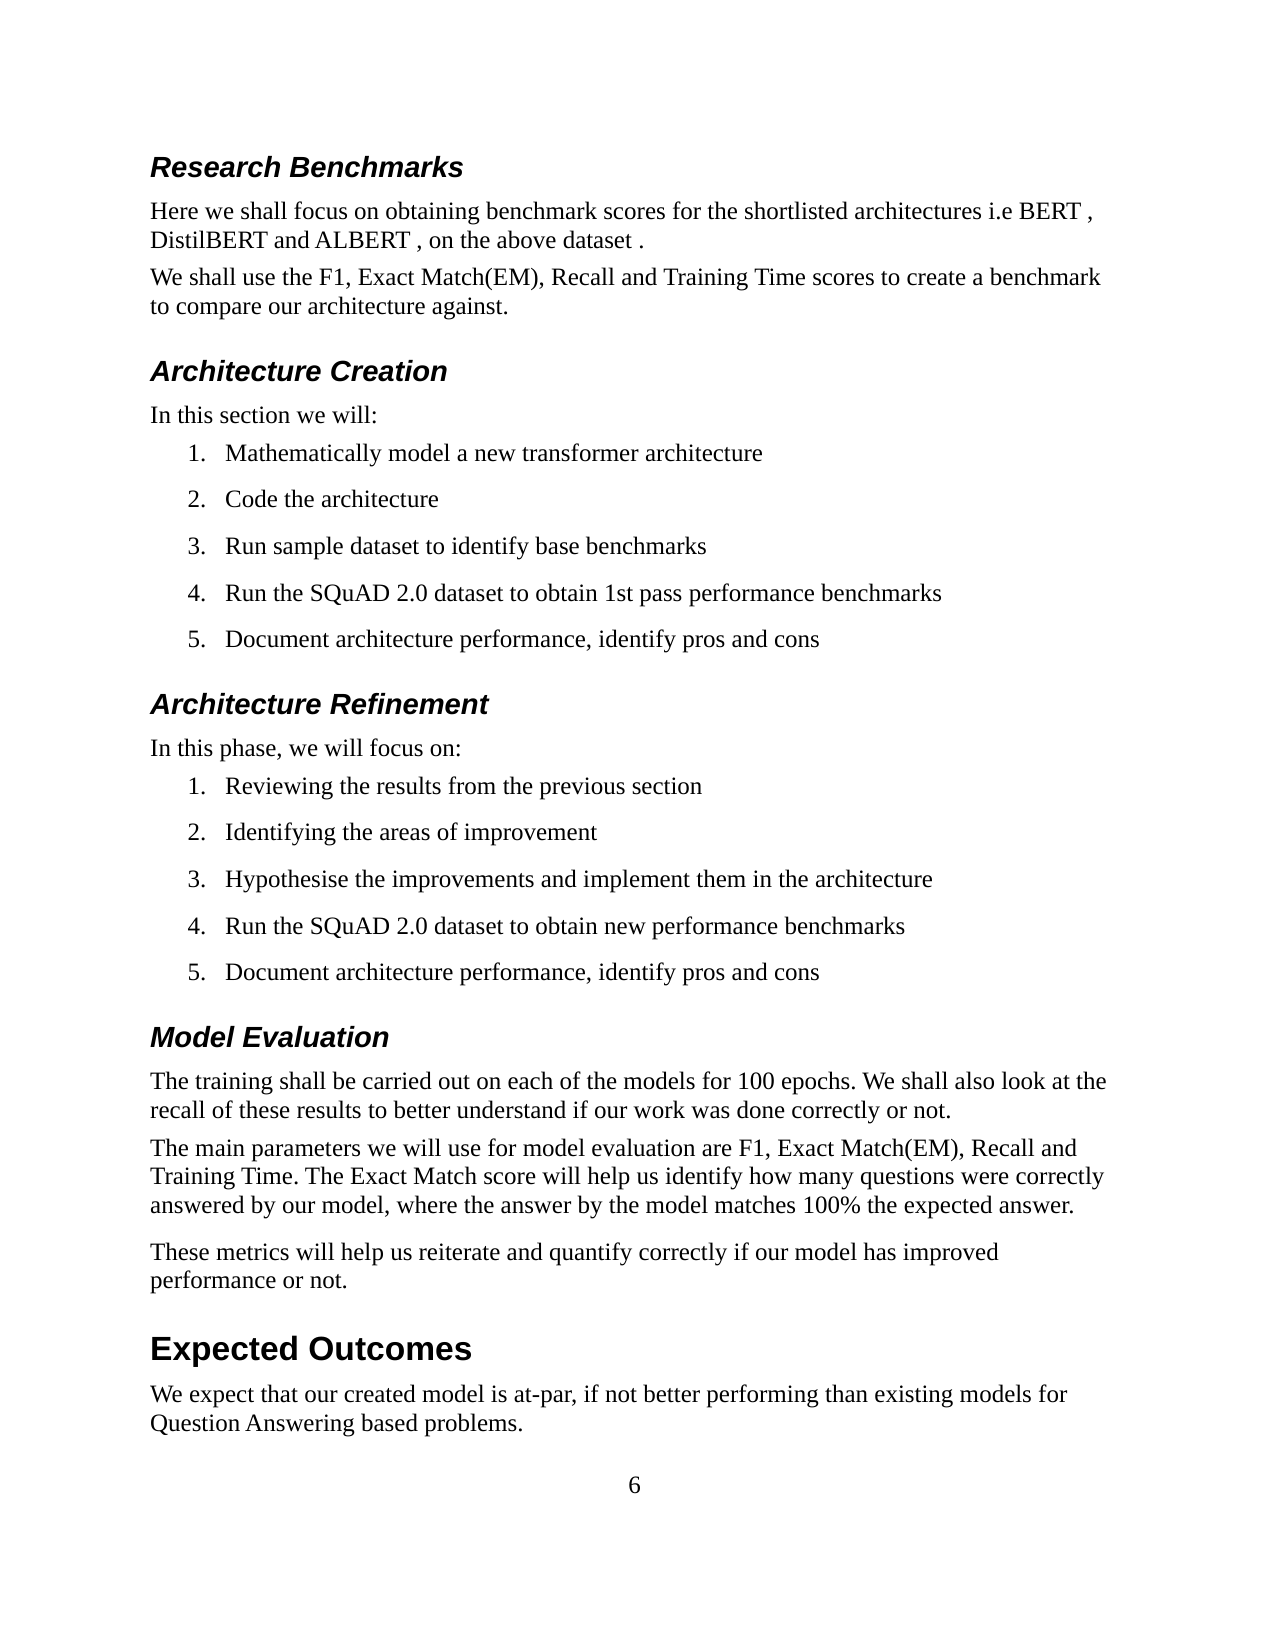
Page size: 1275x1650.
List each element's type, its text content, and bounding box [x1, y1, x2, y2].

text We shall use the F1, Exact Match(EM), Recall and Training Time scores to create a benchmark to compare our architecture against. [150, 262, 1125, 320]
list Document architecture performance, identify pros and cons [187, 624, 1125, 653]
list Run the SQuAD 2.0 dataset to obtain 1st pass performance benchmarks [187, 578, 1125, 606]
subtitle Architecture Refinement [150, 687, 1125, 721]
subtitle Architecture Creation [150, 354, 1125, 387]
list Identifying the areas of improvement [187, 817, 1125, 846]
text The training shall be carried out on each of the models for 100 epochs. We shall also look at the recall of these results to better understand if our work was done correctly or not. [150, 1066, 1125, 1124]
subtitle Model Evaluation [150, 1020, 1125, 1054]
list Run sample dataset to identify base benchmarks [187, 531, 1125, 560]
text We expect that our created model is at-par, if not better performing than existing models for Question Answering based problems. [150, 1379, 1125, 1437]
text In this phase, we will focus on: [150, 733, 1125, 762]
list Mathematically model a new transformer architecture [187, 438, 1125, 466]
list Hypothesise the improvements and implement them in the architecture [187, 864, 1125, 893]
text These metrics will help us reiterate and quantify correctly if our model has improved performance or not. [150, 1237, 1125, 1294]
subtitle Research Benchmarks [150, 150, 1125, 183]
list Reviewing the results from the previous section [187, 771, 1125, 799]
text Here we shall focus on obtaining benchmark scores for the shortlisted architectures i.e BERT , DistilBERT and ALBERT , on the above dataset . [150, 196, 1125, 253]
list Code the architecture [187, 484, 1125, 513]
text In this section we will: [150, 400, 1125, 429]
text The main parameters we will use for model evaluation are F1, Exact Match(EM), Recall and Training Time. The Exact Match score will help us identify how many questions were correctly answered by our model, where the answer by the model matches 100% the expected answer. [150, 1133, 1125, 1219]
subtitle Expected Outcomes [150, 1328, 1125, 1367]
list Document architecture performance, identify pros and cons [187, 957, 1125, 986]
list Run the SQuAD 2.0 dataset to obtain new performance benchmarks [187, 911, 1125, 939]
